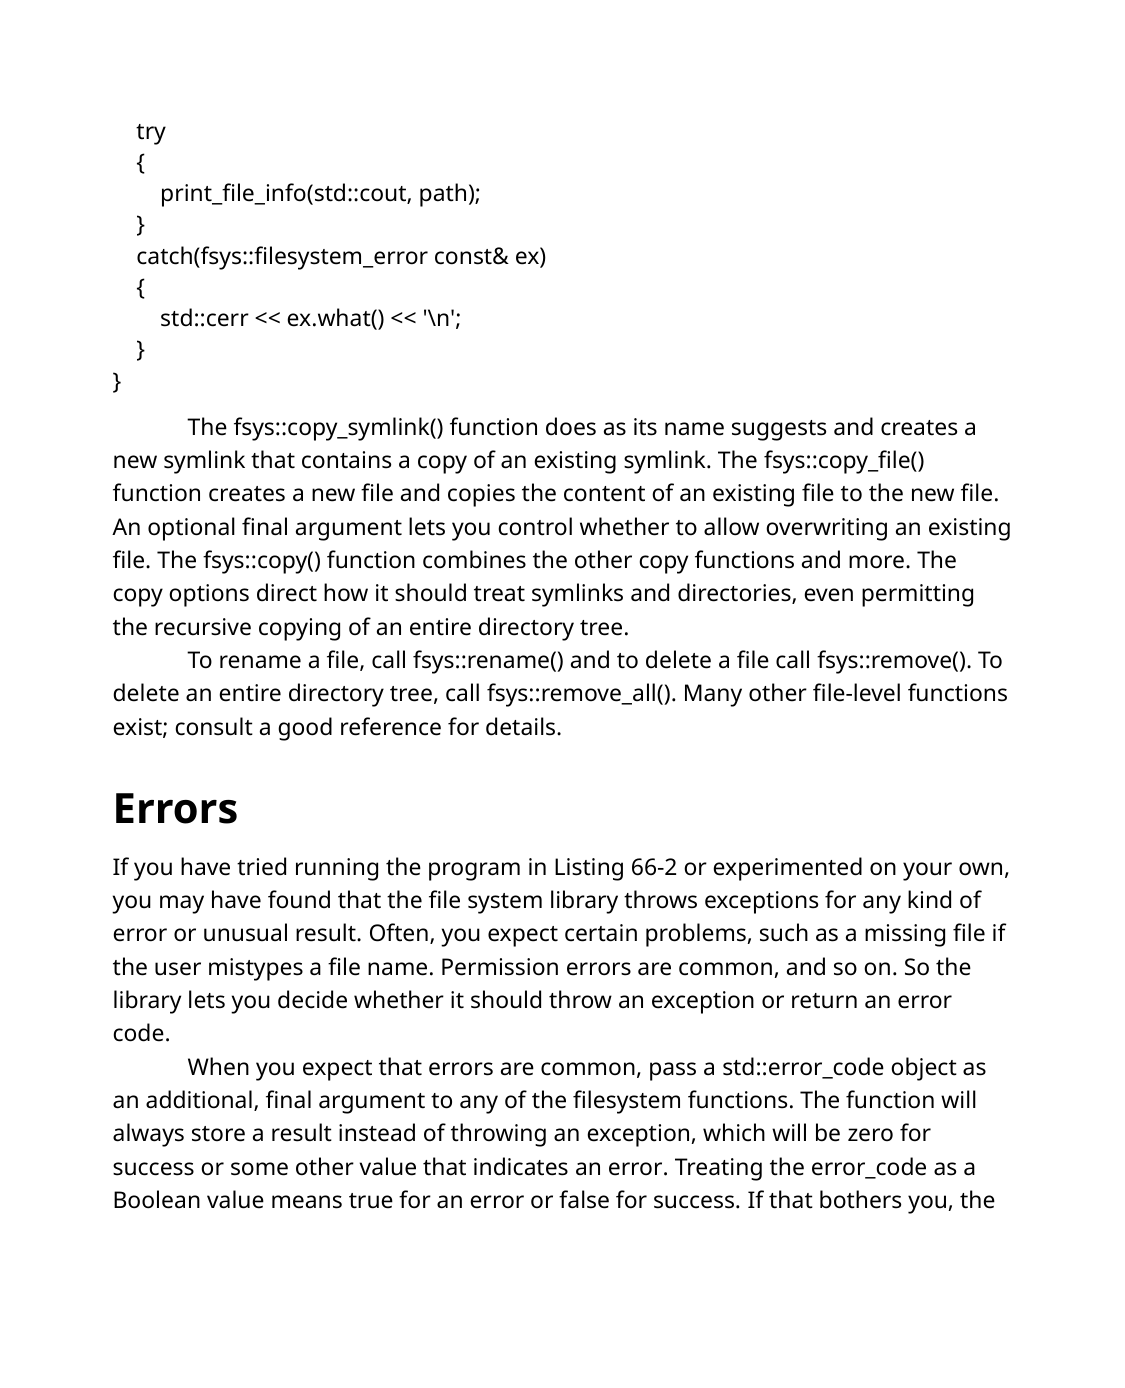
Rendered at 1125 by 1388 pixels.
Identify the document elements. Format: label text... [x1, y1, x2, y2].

text print_file_info(std::cout, path); [112, 177, 1012, 208]
text To rename a file, call fsys::rename() and to delete a file call fsys::remove(). To delete an entire directory tree, call fsys::remove_all(). Many other file-level functions exist; consult a good reference for details. [112, 642, 1012, 742]
text When you expect that errors are common, pass a std::error_code object as an additional, final argument to any of the filesystem functions. The function will always store a result instead of throwing an exception, which will be zero for success or some other value that indicates an error. Treating the error_code as a Boolean value means true for an error or false for success. If that bothers you, the [112, 1048, 1012, 1215]
text catch(fsys::filesystem_error const& ex) [112, 240, 1012, 271]
text } [112, 333, 1012, 365]
text } [112, 208, 1012, 240]
text std::cerr << ex.what() << '\n'; [112, 302, 1012, 333]
subtitle Errors [112, 779, 1012, 836]
text { [112, 271, 1012, 302]
text { [112, 146, 1012, 177]
text } [112, 365, 1012, 396]
text If you have tried running the program in Listing 66-2 or experimented on your own, you may have found that the file system library throws exceptions for any kind of error or unusual result. Often, you expect certain problems, such as a missing file if the user mistypes a file name. Permission errors are common, and so on. So the library lets you decide whether it should throw an exception or return an error code. [112, 848, 1012, 1048]
text The fsys::copy_symlink() function does as its name suggests and creates a new symlink that contains a copy of an existing symlink. The fsys::copy_file() function creates a new file and copies the content of an existing file to the new file. An optional final argument lets you control whether to allow overwriting an existing file. The fsys::copy() function combines the other copy functions and more. The copy options direct how it should treat symlinks and directories, even permitting the recursive copying of an entire directory tree. [112, 408, 1012, 642]
text try [112, 115, 1012, 146]
